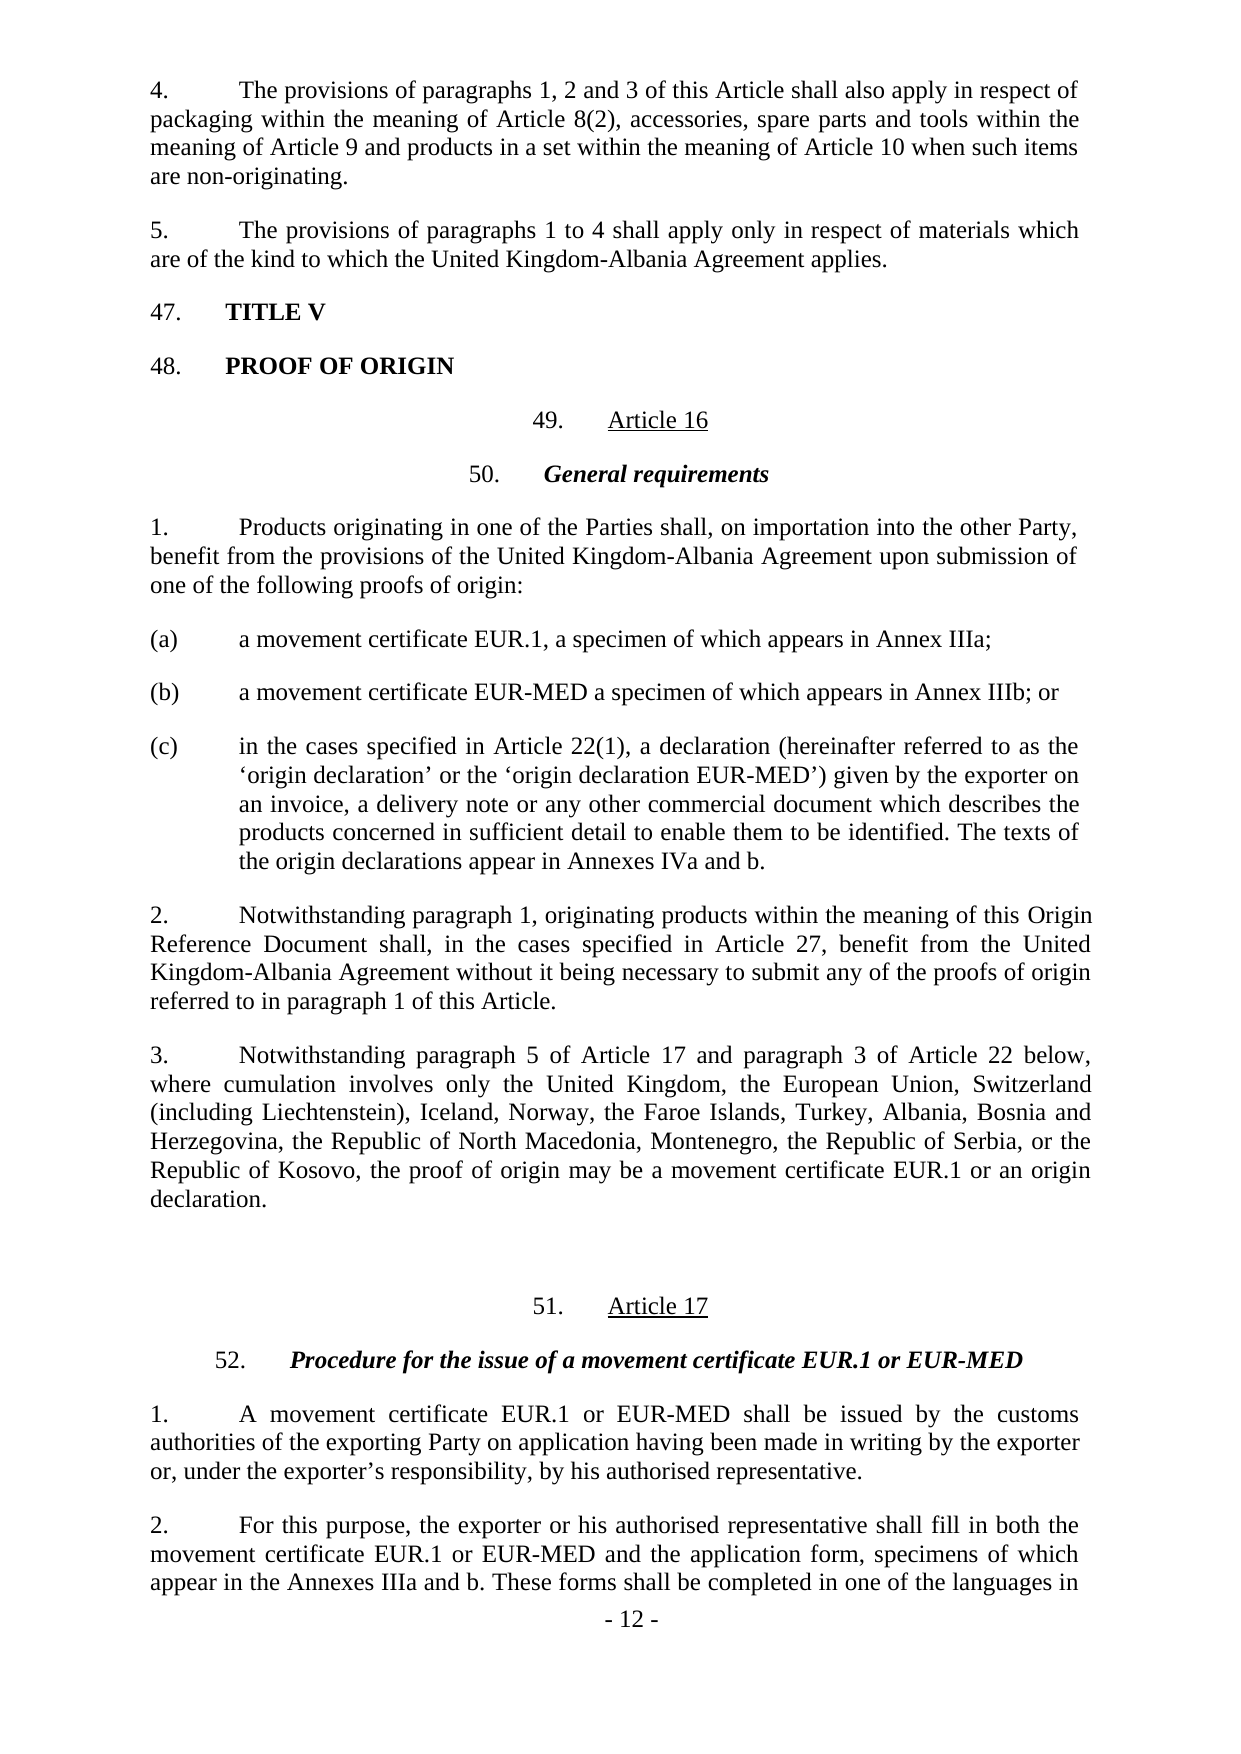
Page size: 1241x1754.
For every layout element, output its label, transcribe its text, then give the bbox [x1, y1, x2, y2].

list Notwithstanding paragraph 1, originating products within the meaning of this Origin Reference Document shall, in the cases specified in Article 27, benefit from the United Kingdom-Albania Agreement without it being necessary to submit any of the proofs of origin referred to in paragraph 1 of this Article. [150, 900, 1092, 1015]
list a movement certificate EUR-MED a specimen of which appears in Annex IIIb; or [150, 677, 1080, 706]
list For this purpose, the exporter or his authorised representative shall fill in both the movement certificate EUR.1 or EUR-MED and the application form, specimens of which appear in the Annexes IIIa and b. These forms shall be completed in one of the languages in [150, 1510, 1080, 1596]
subtitle Article 17 [150, 1291, 1090, 1320]
subtitle General requirements [150, 459, 1090, 487]
list in the cases specified in Article 22(1), a declaration (hereinafter referred to as the ‘origin declaration’ or the ‘origin declaration EUR-MED’) given by the exporter on an invoice, a delivery note or any other commercial document which describes the products concerned in sufficient detail to enable them to be identified. The texts of the origin declarations appear in Annexes IVa and b. [150, 731, 1080, 875]
list Products originating in one of the Parties shall, on importation into the other Party, benefit from the provisions of the United Kingdom-Albania Agreement upon submission of one of the following proofs of origin: [150, 512, 1078, 599]
subtitle Procedure for the issue of a movement certificate EUR.1 or EUR-MED [150, 1345, 1090, 1374]
subtitle Article 16 [150, 405, 1090, 434]
subtitle PROOF OF ORIGIN [150, 351, 1090, 380]
list Notwithstanding paragraph 5 of Article 17 and paragraph 3 of Article 22 below, where cumulation involves only the United Kingdom, the European Union, Switzerland (including Liechtenstein), Iceland, Norway, the Faroe Islands, Turkey, Albania, Bosnia and Herzegovina, the Republic of North Macedonia, Montenegro, the Republic of Serbia, or the Republic of Kosovo, the proof of origin may be a movement certificate EUR.1 or an origin declaration. [150, 1040, 1092, 1212]
list The provisions of paragraphs 1, 2 and 3 of this Article shall also apply in respect of packaging within the meaning of Article 8(2), accessories, spare parts and tools within the meaning of Article 9 and products in a set within the meaning of Article 10 when such items are non-originating. [150, 75, 1080, 190]
list A movement certificate EUR.1 or EUR-MED shall be issued by the customs authorities of the exporting Party on application having been made in writing by the exporter or, under the exporter’s responsibility, by his authorised representative. [150, 1399, 1080, 1485]
list The provisions of paragraphs 1 to 4 shall apply only in respect of materials which are of the kind to which the United Kingdom-Albania Agreement applies. [150, 215, 1080, 272]
subtitle TITLE V [150, 297, 1090, 326]
list a movement certificate EUR.1, a specimen of which appears in Annex IIIa; [150, 624, 1080, 652]
